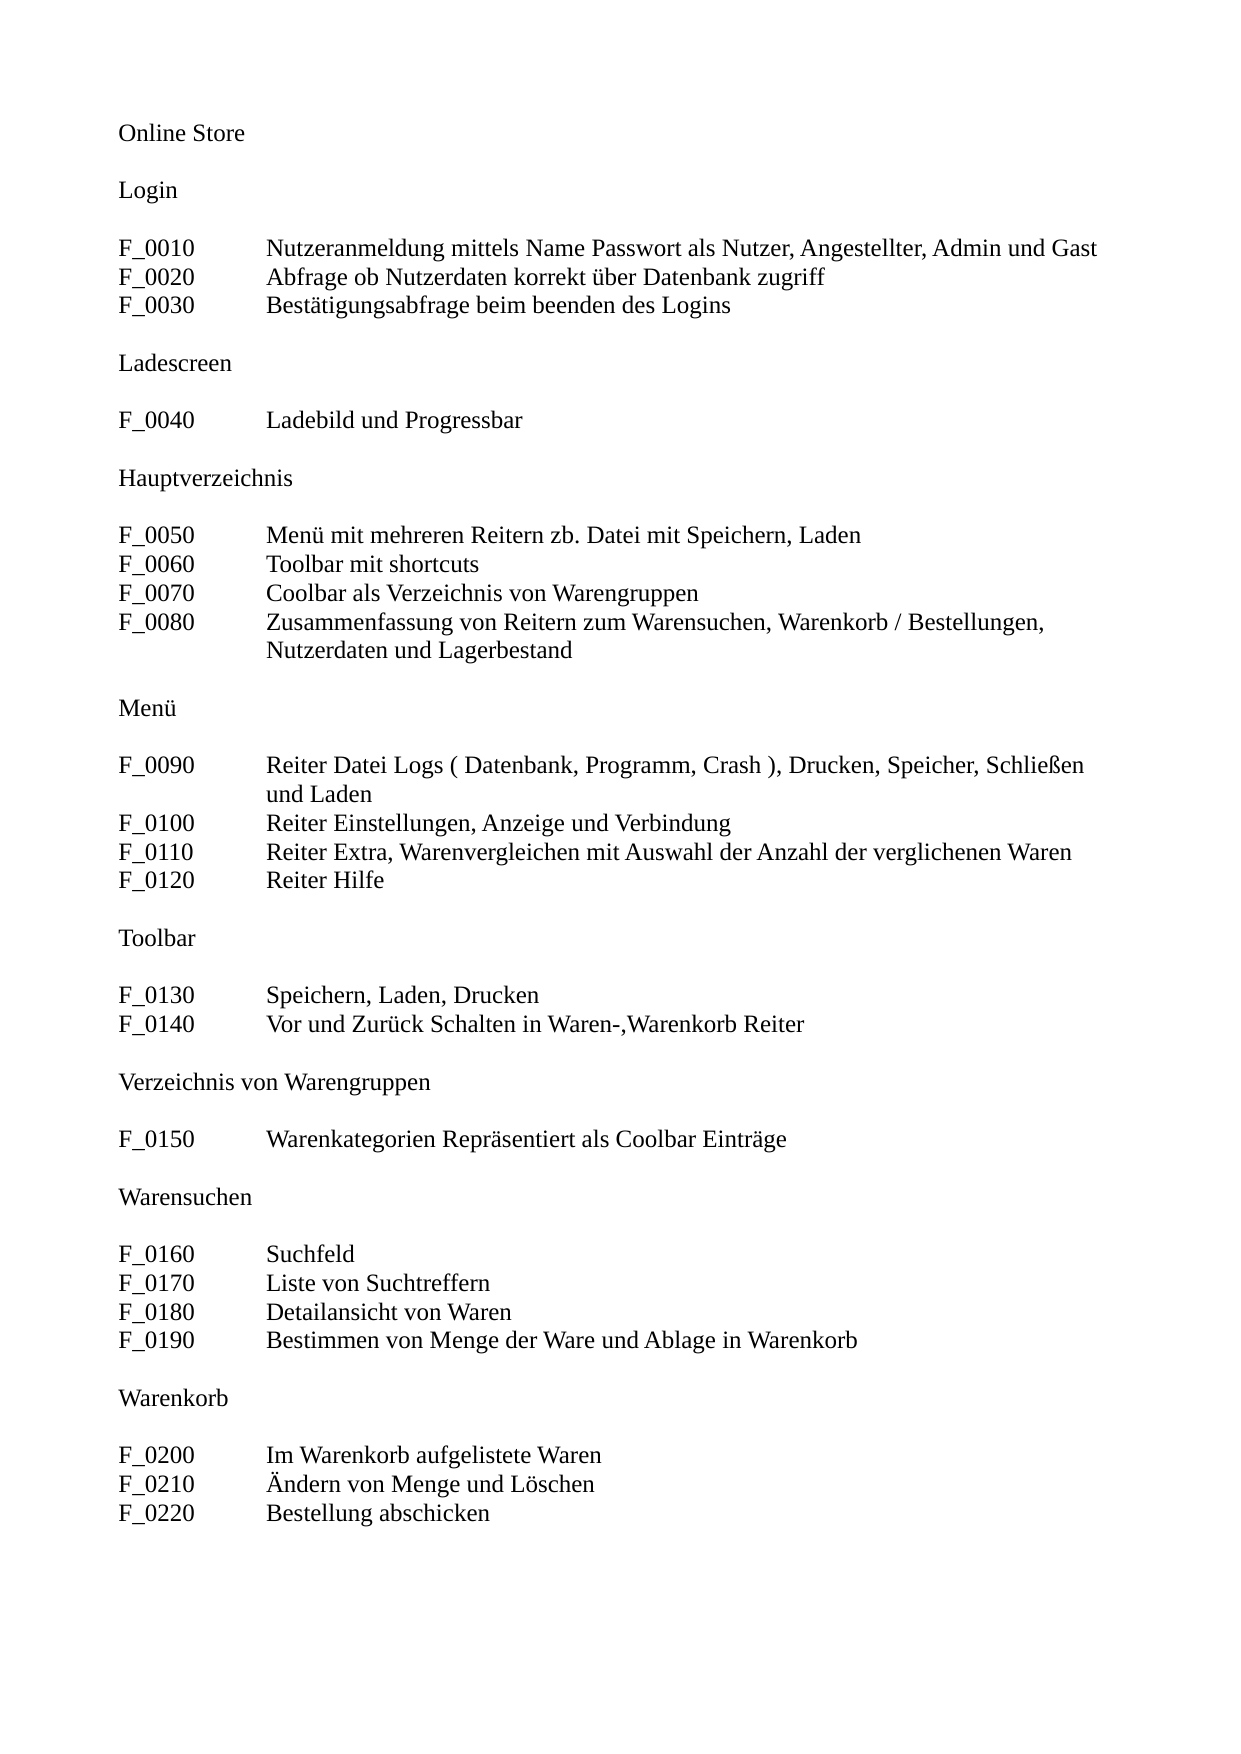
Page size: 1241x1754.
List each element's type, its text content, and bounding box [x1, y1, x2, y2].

text F_0170 Liste von Suchtreffern [118, 1268, 1122, 1297]
text F_0200 Im Warenkorb aufgelistete Waren [118, 1441, 1122, 1469]
text F_0160 Suchfeld [118, 1239, 1122, 1268]
text F_0010 Nutzeranmeldung mittels Name Passwort als Nutzer, Angestellter, Admin und Gast [118, 233, 1122, 262]
text Toolbar [118, 923, 1122, 952]
text F_0140 Vor und Zurück Schalten in Waren-,Warenkorb Reiter [118, 1009, 1122, 1038]
text F_0210 Ändern von Menge und Löschen [118, 1469, 1122, 1498]
text Warenkorb [118, 1383, 1122, 1412]
text Ladescreen [118, 348, 1122, 377]
text F_0090 Reiter Datei Logs ( Datenbank, Programm, Crash ), Drucken, Speicher, Schließen und Laden [118, 751, 1122, 808]
text F_0040 Ladebild und Progressbar [118, 406, 1122, 434]
text F_0150 Warenkategorien Repräsentiert als Coolbar Einträge [118, 1124, 1122, 1153]
text F_0100 Reiter Einstellungen, Anzeige und Verbindung [118, 808, 1122, 837]
text F_0070 Coolbar als Verzeichnis von Warengruppen [118, 578, 1122, 607]
text F_0050 Menü mit mehreren Reitern zb. Datei mit Speichern, Laden [118, 521, 1122, 549]
text F_0110 Reiter Extra, Warenvergleichen mit Auswahl der Anzahl der verglichenen Waren [118, 837, 1122, 866]
text F_0130 Speichern, Laden, Drucken [118, 981, 1122, 1009]
text Warensuchen [118, 1182, 1122, 1211]
text Menü [118, 693, 1122, 722]
text F_0080 Zusammenfassung von Reitern zum Warensuchen, Warenkorb / Bestellungen, Nutzerdaten und Lagerbestand [118, 607, 1122, 664]
text F_0190 Bestimmen von Menge der Ware und Ablage in Warenkorb [118, 1326, 1122, 1354]
text F_0120 Reiter Hilfe [118, 866, 1122, 894]
text Verzeichnis von Warengruppen [118, 1067, 1122, 1096]
text Online Store [118, 118, 1122, 147]
text F_0220 Bestellung abschicken [118, 1498, 1122, 1527]
text F_0020 Abfrage ob Nutzerdaten korrekt über Datenbank zugriff [118, 262, 1122, 291]
text Hauptverzeichnis [118, 463, 1122, 492]
text F_0180 Detailansicht von Waren [118, 1297, 1122, 1326]
text F_0060 Toolbar mit shortcuts [118, 549, 1122, 578]
text F_0030 Bestätigungsabfrage beim beenden des Logins [118, 291, 1122, 319]
text Login [118, 176, 1122, 204]
